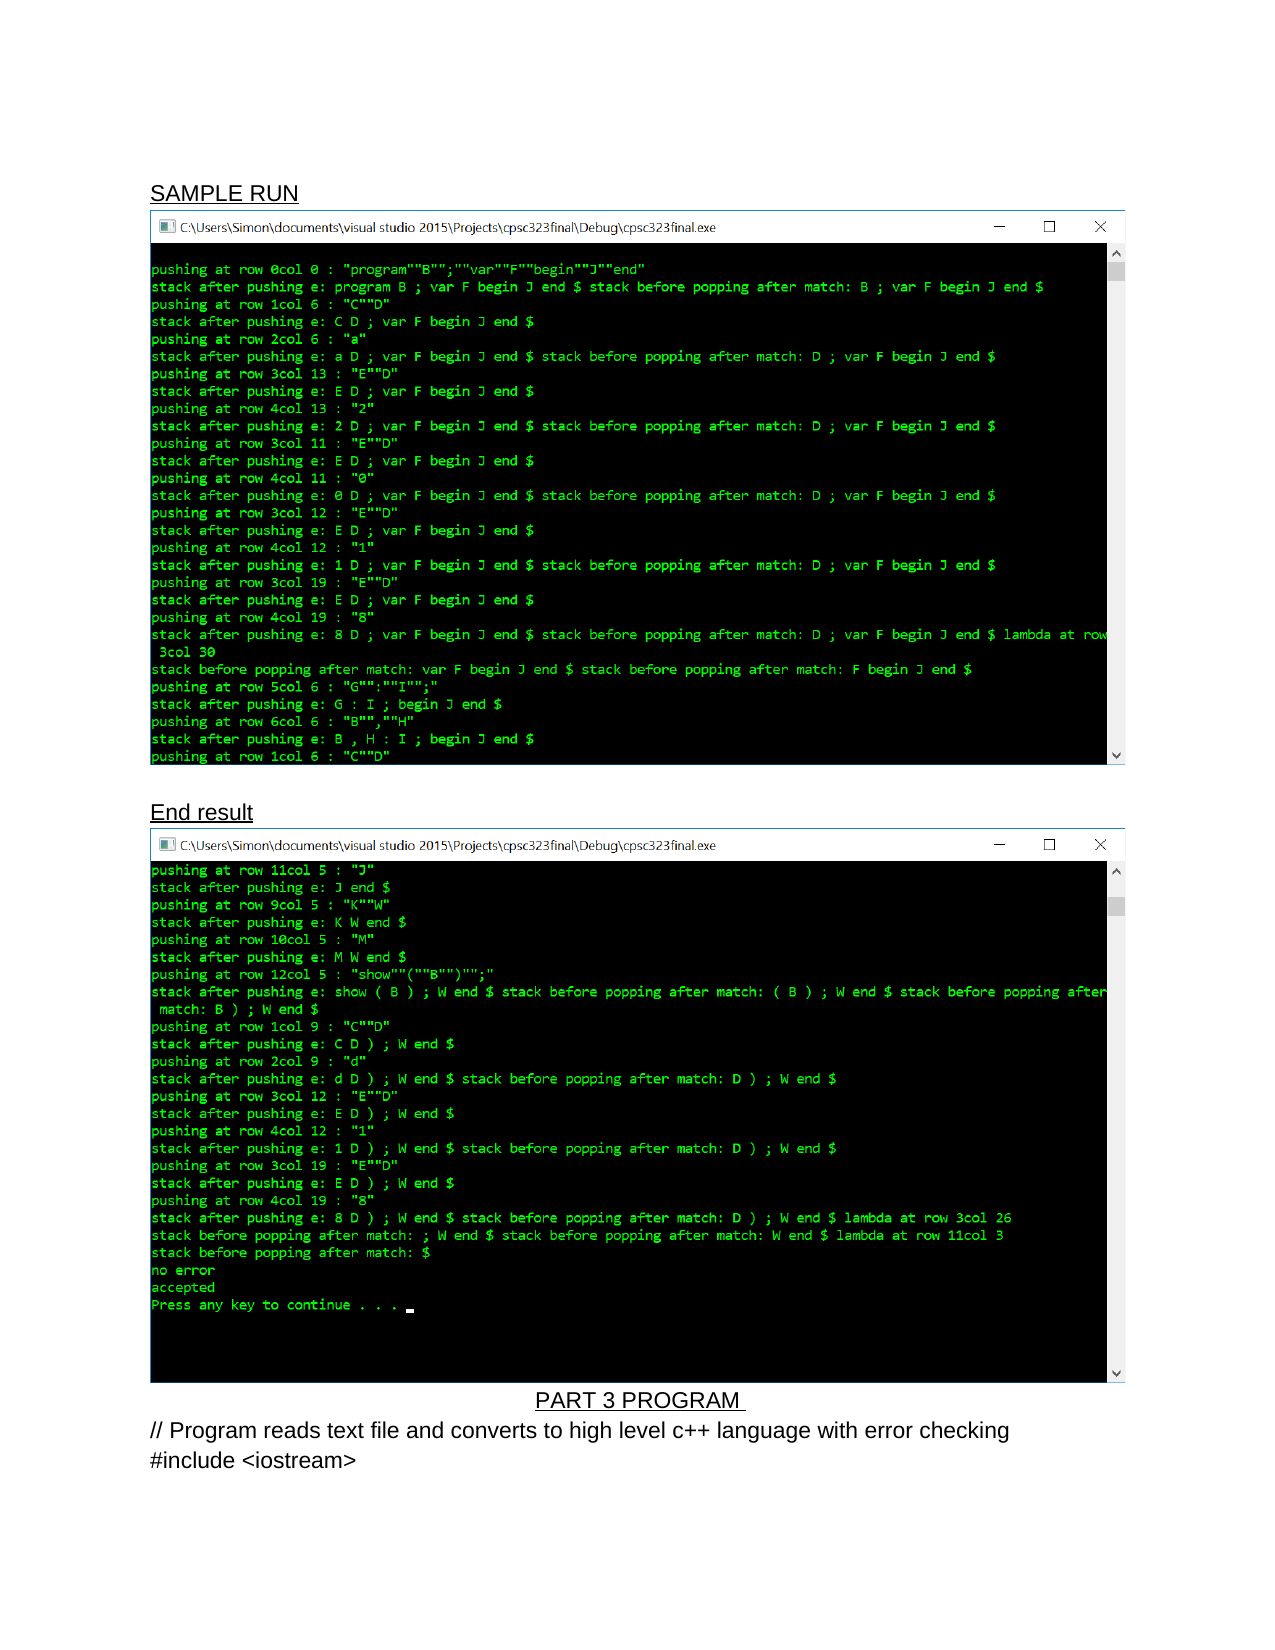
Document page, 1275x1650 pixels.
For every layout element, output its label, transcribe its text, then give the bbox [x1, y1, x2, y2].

text #include <iostream> [150, 1447, 1125, 1474]
picture [150, 210, 1125, 765]
picture [150, 828, 1125, 1383]
text // Program reads text file and converts to high level c++ language with error checking [150, 1417, 1125, 1443]
text End result [150, 799, 1125, 825]
text PART 3 PROGRAM [150, 1387, 1125, 1413]
text SAMPLE RUN [150, 180, 1125, 207]
